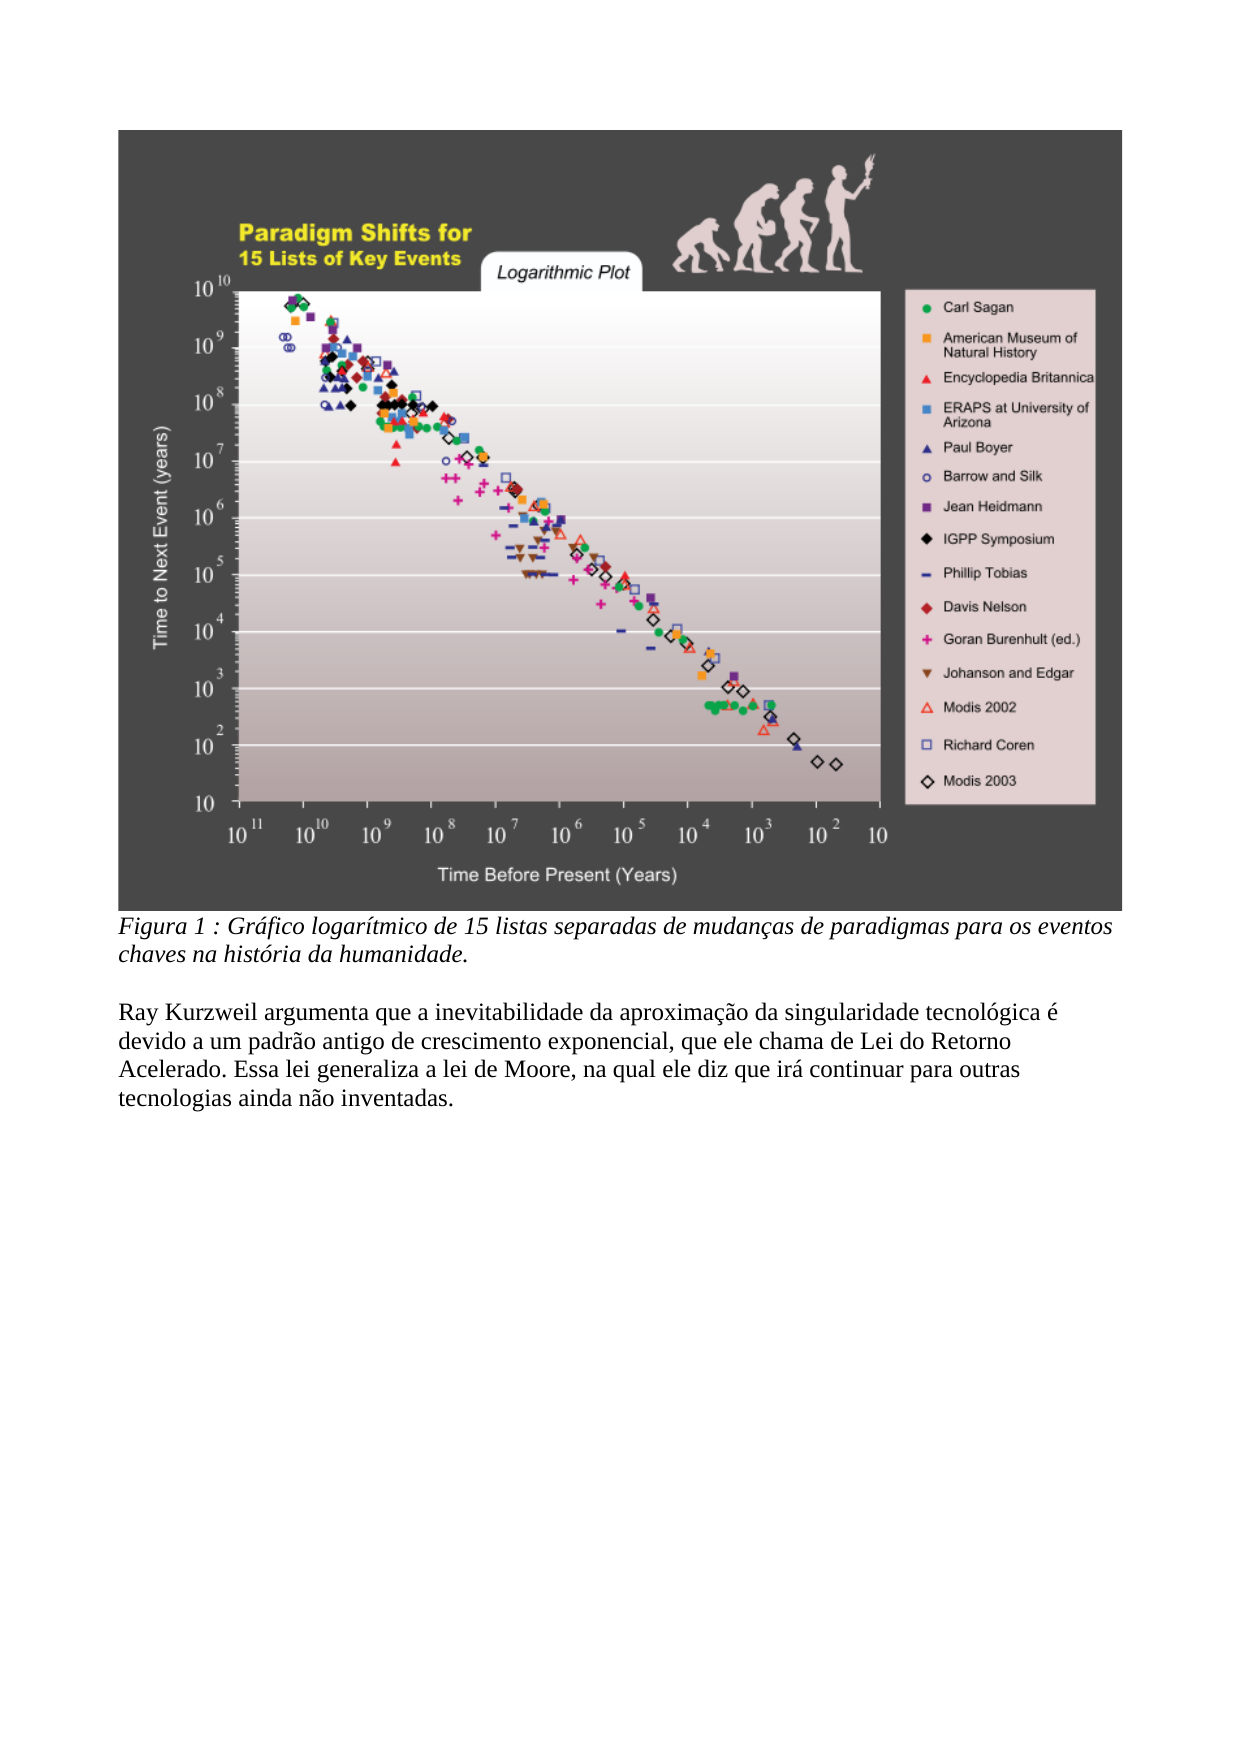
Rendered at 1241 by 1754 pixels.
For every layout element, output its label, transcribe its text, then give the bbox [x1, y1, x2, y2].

text Figura 1 : Gráfico logarítmico de 15 listas separadas de mudanças de paradigmas para os eventos chaves na história da humanidade. [118, 911, 1122, 968]
picture [118, 130, 1123, 911]
text Ray Kurzweil argumenta que a inevitabilidade da aproximação da singularidade tecnológica é devido a um padrão antigo de crescimento exponencial, que ele chama de Lei do Retorno Acelerado. Essa lei generaliza a lei de Moore, na qual ele diz que irá continuar para outras tecnologias ainda não inventadas. [118, 997, 1122, 1112]
